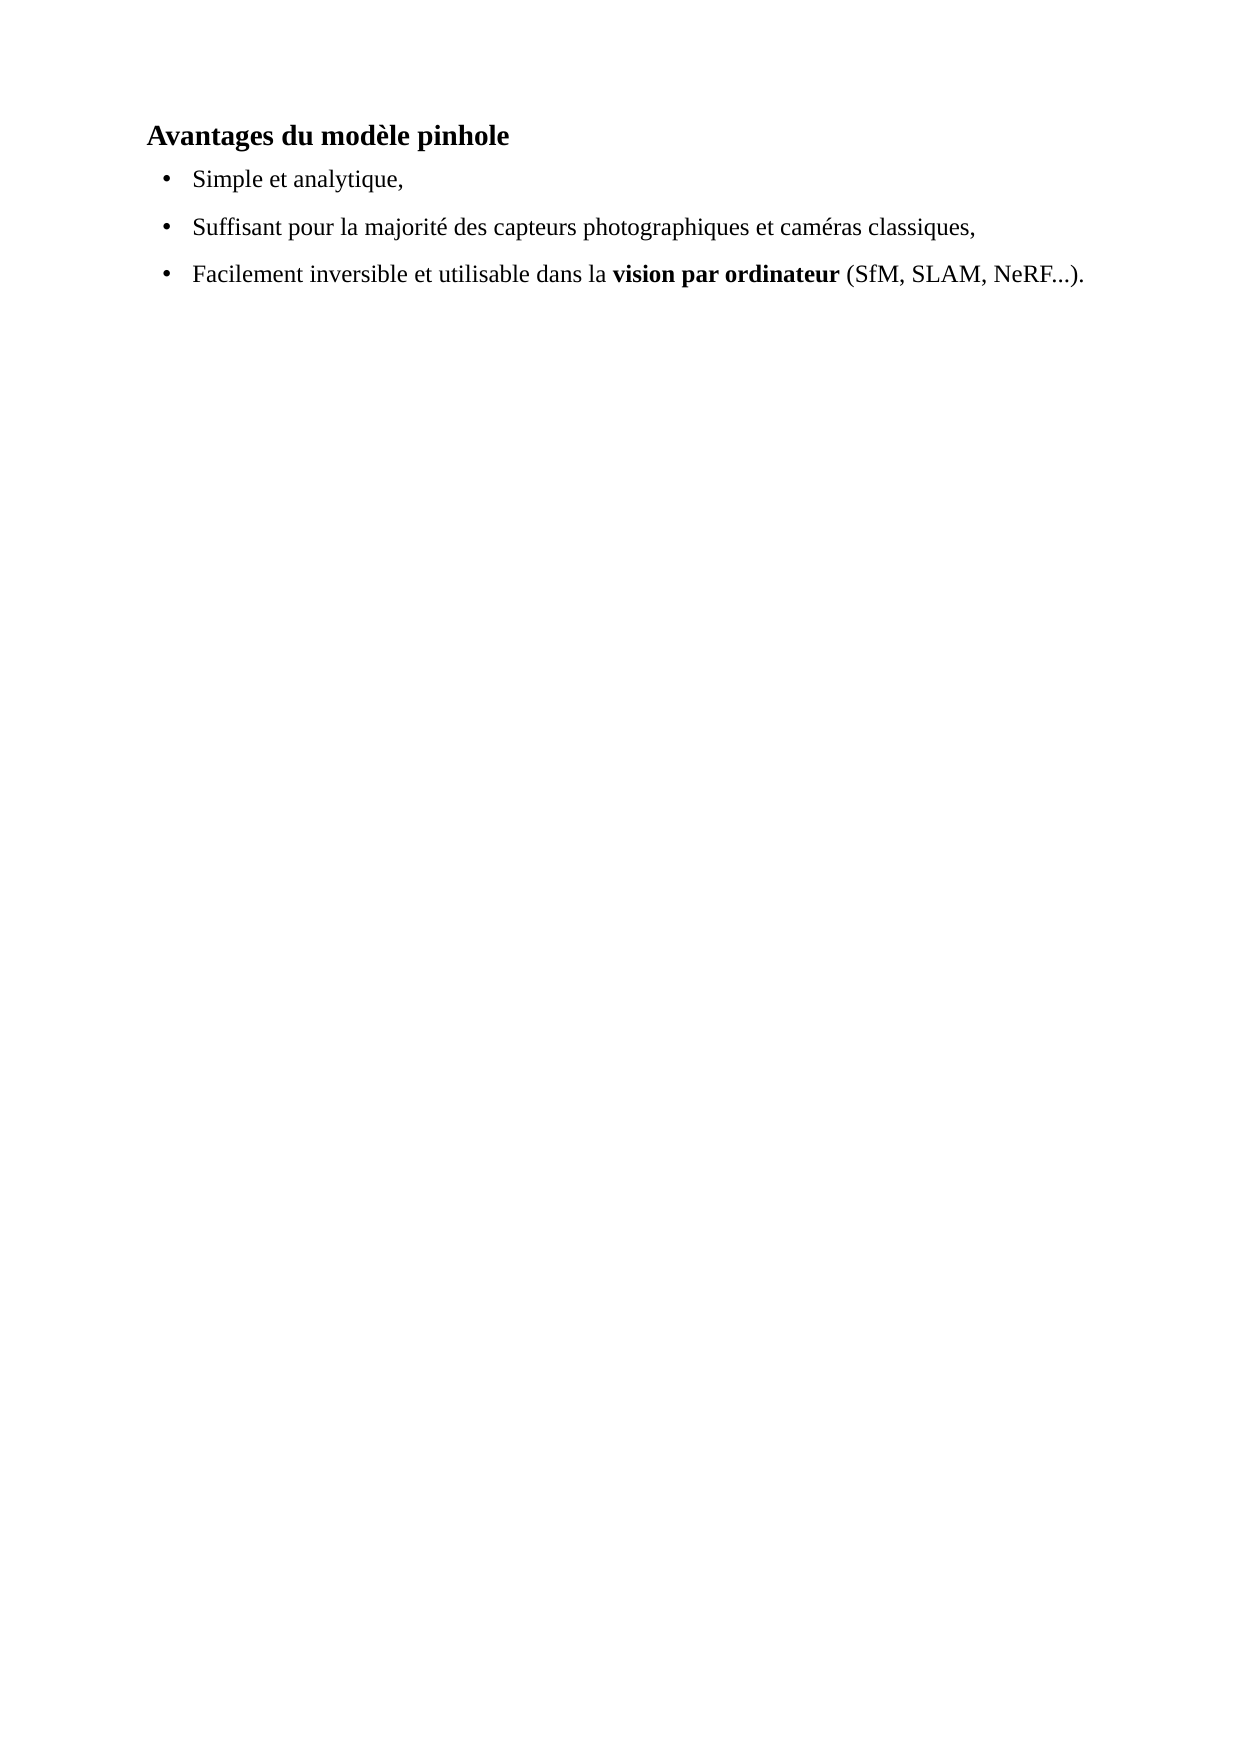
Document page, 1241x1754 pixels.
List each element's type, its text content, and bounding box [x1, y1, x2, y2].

list Facilement inversible et utilisable dans la vision par ordinateur (SfM, SLAM, NeRF...). [162, 259, 1122, 288]
subtitle ✅ Avantages du modèle pinhole [118, 118, 1122, 152]
list Suffisant pour la majorité des capteurs photographiques et caméras classiques, [162, 212, 1122, 241]
list Simple et analytique, [162, 164, 1122, 193]
